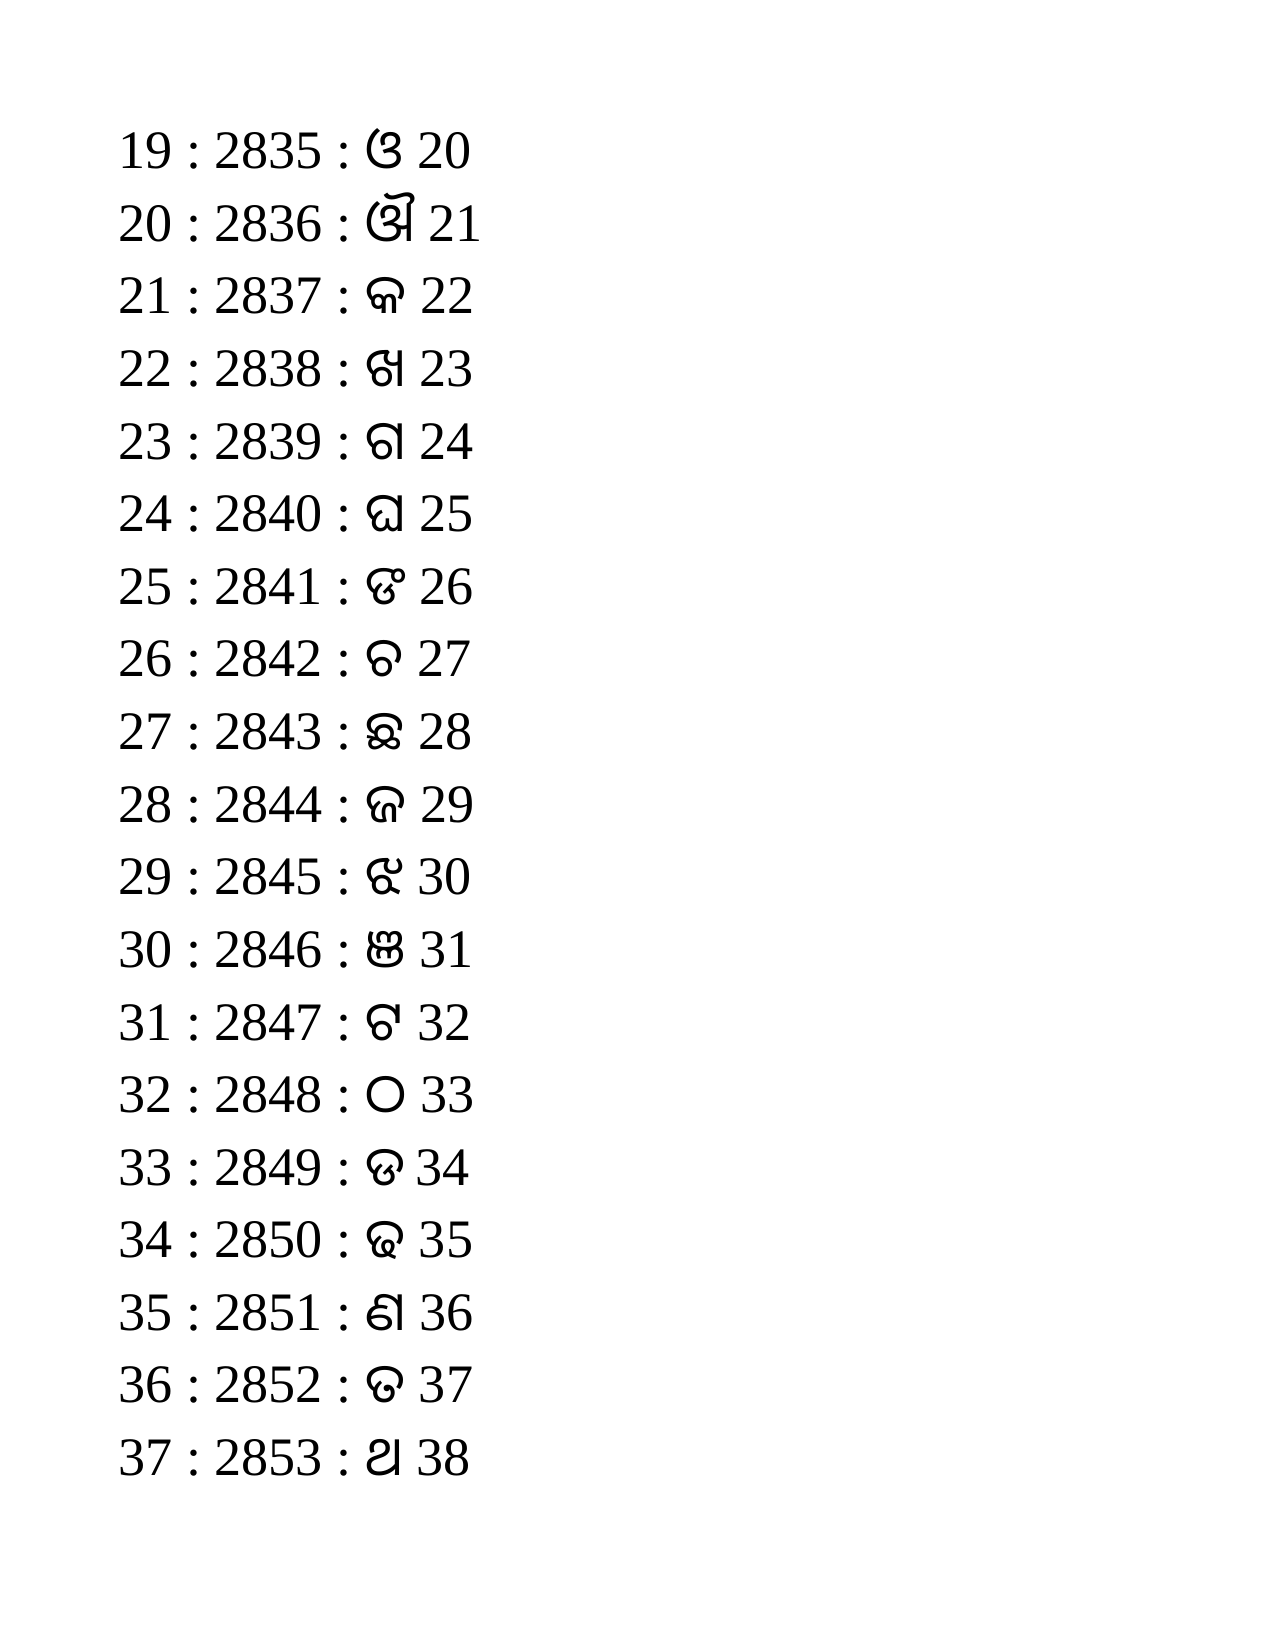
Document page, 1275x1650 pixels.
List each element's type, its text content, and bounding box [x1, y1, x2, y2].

text 27 : 2843 : ଛ 28 [118, 699, 1157, 772]
text 31 : 2847 : ଟ 32 [118, 989, 1157, 1062]
text 33 : 2849 : ଡ34 [118, 1134, 1157, 1207]
text 23 : 2839 : ଗ 24 [118, 408, 1157, 481]
text 22 : 2838 : ଖ 23 [118, 336, 1157, 408]
text 28 : 2844 : ଜ 29 [118, 772, 1157, 844]
text 32 : 2848 : ଠ 33 [118, 1062, 1157, 1134]
text 35 : 2851 : ଣ 36 [118, 1280, 1157, 1352]
text 24 : 2840 : ଘ 25 [118, 481, 1157, 554]
text 25 : 2841 : ଙ 26 [118, 554, 1157, 626]
text 20 : 2836 : ଔ 21 [118, 191, 1157, 263]
text 21 : 2837 : କ 22 [118, 263, 1157, 336]
text 36 : 2852 : ତ 37 [118, 1352, 1157, 1425]
text 19 : 2835 : ଓ 20 [118, 118, 1157, 191]
text 30 : 2846 : ଞ 31 [118, 917, 1157, 989]
text 26 : 2842 : ଚ 27 [118, 626, 1157, 699]
text 29 : 2845 : ଝ 30 [118, 844, 1157, 917]
text 34 : 2850 : ଢ 35 [118, 1207, 1157, 1280]
text 37 : 2853 : ଥ 38 [118, 1425, 1157, 1498]
